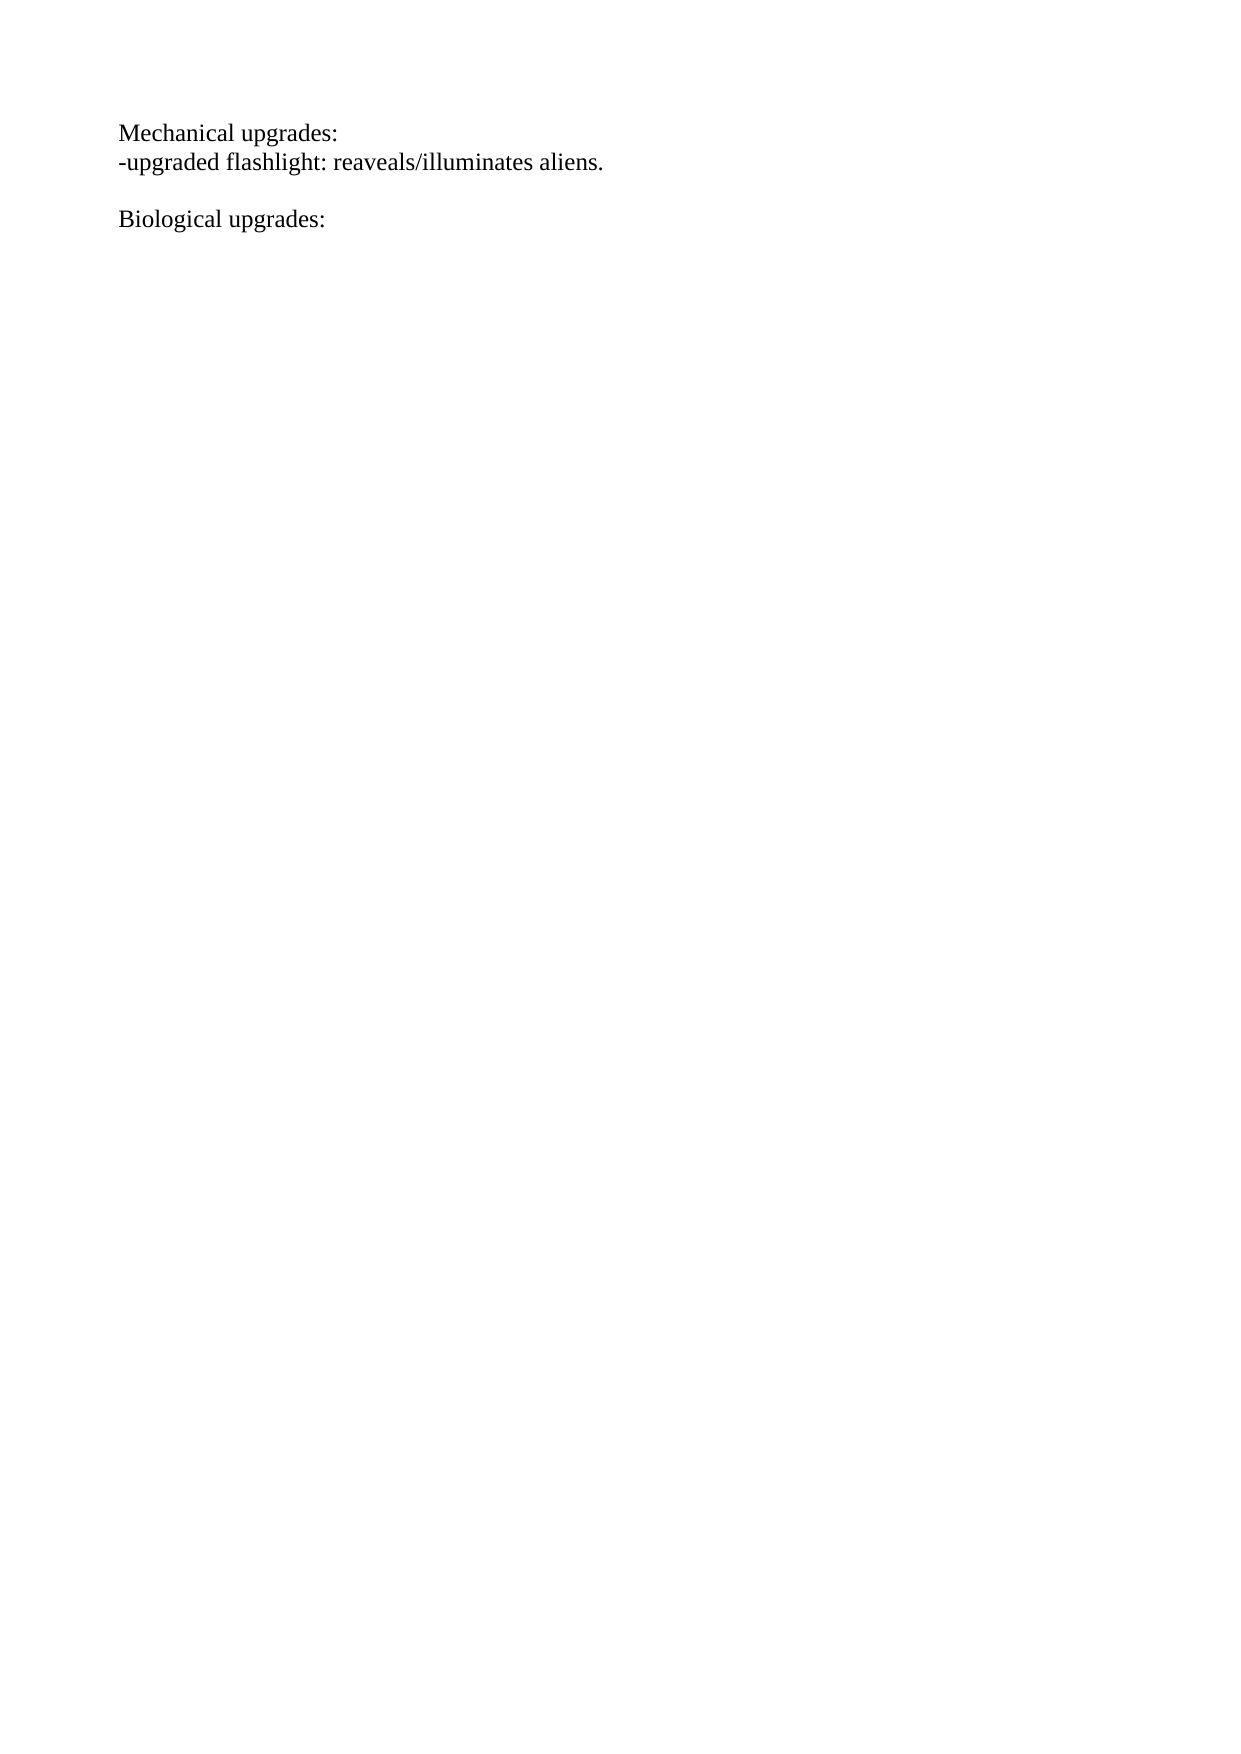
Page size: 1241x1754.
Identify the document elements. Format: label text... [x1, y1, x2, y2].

text -upgraded flashlight: reaveals/illuminates aliens. [118, 147, 1122, 176]
text Biological upgrades: [118, 204, 1122, 233]
text Mechanical upgrades: [118, 118, 1122, 147]
